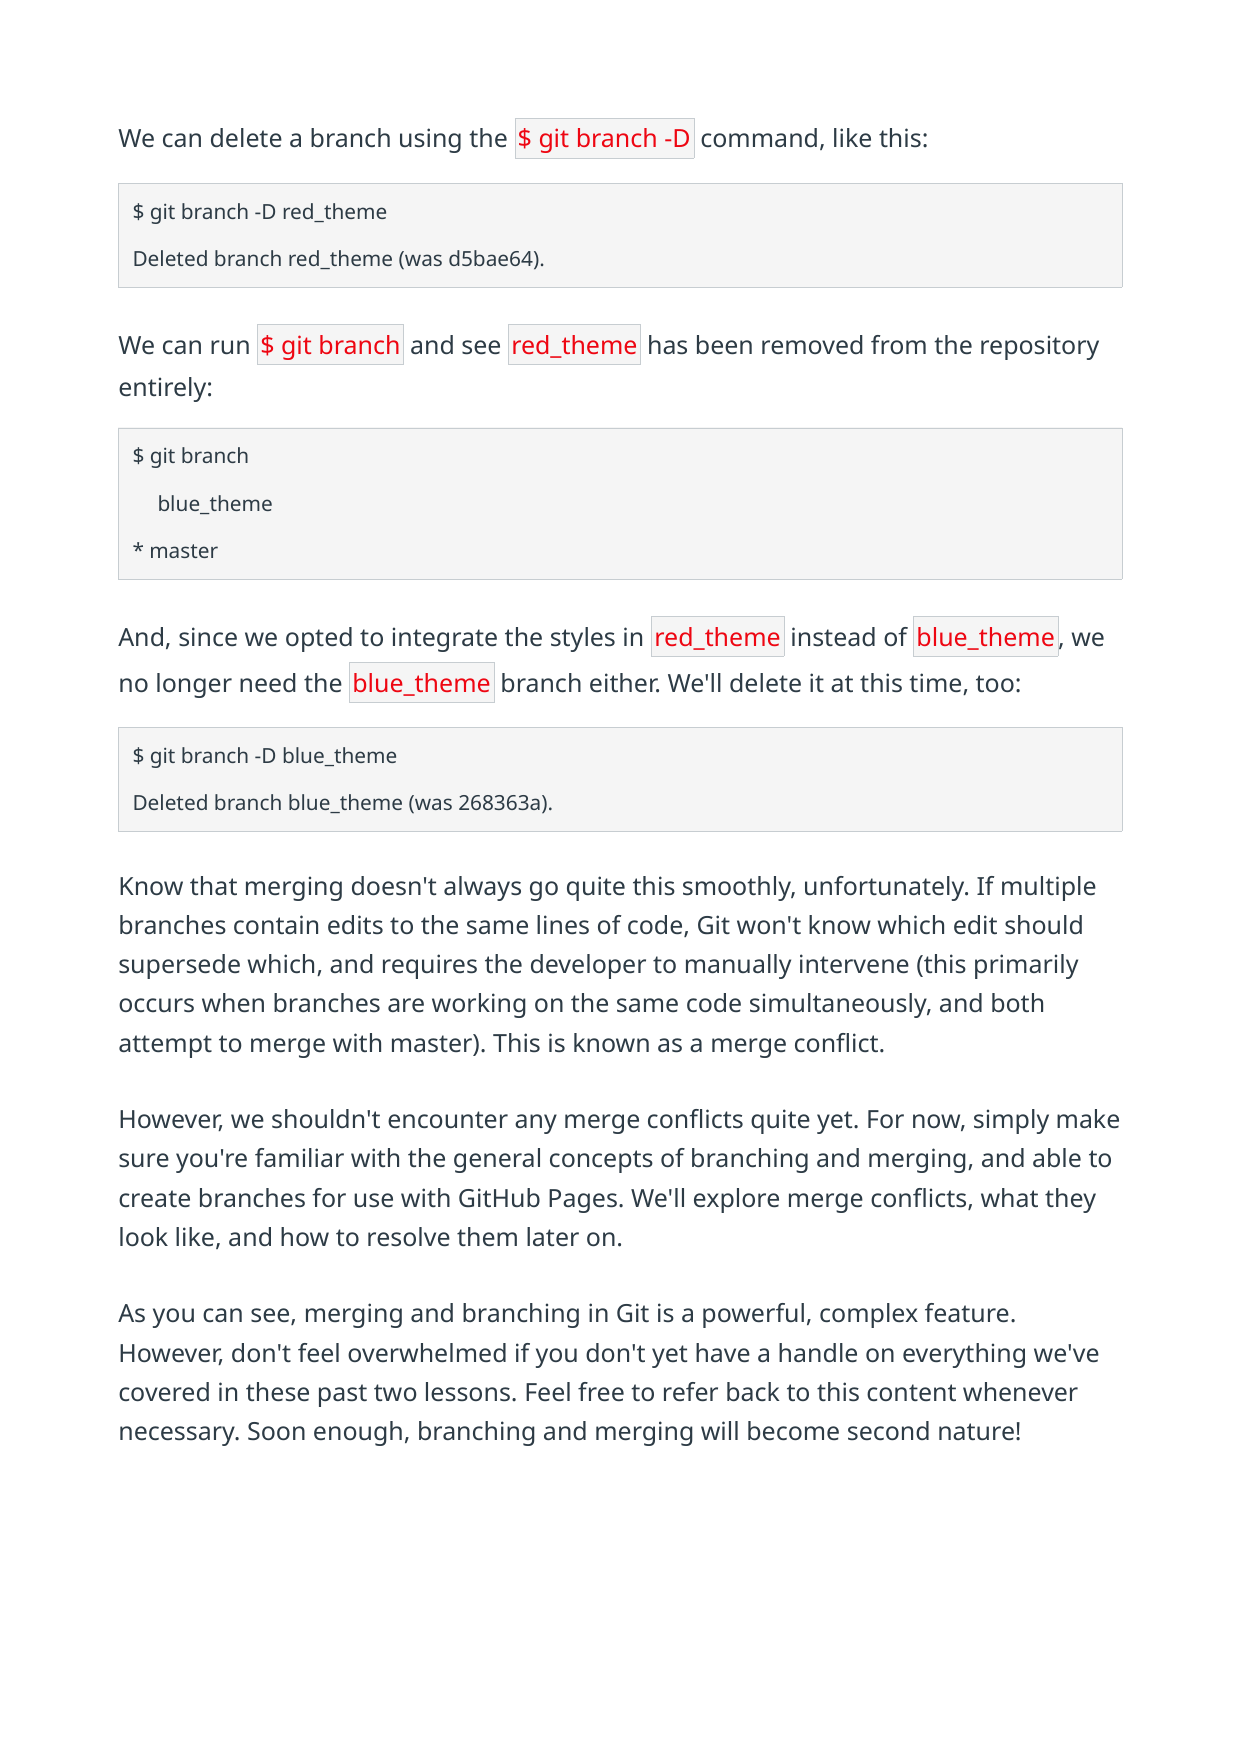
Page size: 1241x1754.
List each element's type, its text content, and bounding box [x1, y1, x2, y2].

text However, we shouldn't encounter any merge conflicts quite yet. For now, simply make sure you're familiar with the general concepts of branching and merging, and able to create branches for use with GitHub Pages. We'll explore merge conflicts, what they look like, and how to resolve them later on. [118, 1102, 1122, 1253]
text command, like this: [695, 118, 1122, 158]
text $ git branch -D [516, 119, 694, 158]
text And, since we opted to integrate the styles in red_theme instead of blue_theme, we no longer need the blue_theme branch either. We'll delete it at this time, too: [118, 616, 1122, 702]
text We can run $ git branch and see red_theme has been removed from the repository entirely: [118, 324, 1122, 404]
text As you can see, merging and branching in Git is a powerful, complex feature. However, don't feel overwhelmed if you don't yet have a handle on everything we've covered in these past two lessons. Feel free to refer back to this content whenever necessary. Soon enough, branching and merging will become second nature! [118, 1296, 1122, 1448]
text $ git branch -D blue_theme [119, 728, 1122, 770]
text $ git branch [119, 429, 1122, 470]
text Deleted branch red_theme (was d5bae64). [119, 230, 1122, 287]
text blue_theme [119, 475, 1122, 517]
text We can delete a branch using the [118, 118, 515, 158]
text Know that merging doesn't always go quite this smoothly, unfortunately. If multiple branches contain edits to the same lines of code, Git won't know which edit should supersede which, and requires the developer to manually intervene (this primarily occurs when branches are working on the same code simultaneously, and both attempt to merge with master). This is known as a merge conflict. [118, 868, 1122, 1059]
text * master [119, 522, 1122, 579]
text Deleted branch blue_theme (was 268363a). [119, 774, 1122, 831]
text $ git branch -D red_theme [119, 184, 1122, 226]
